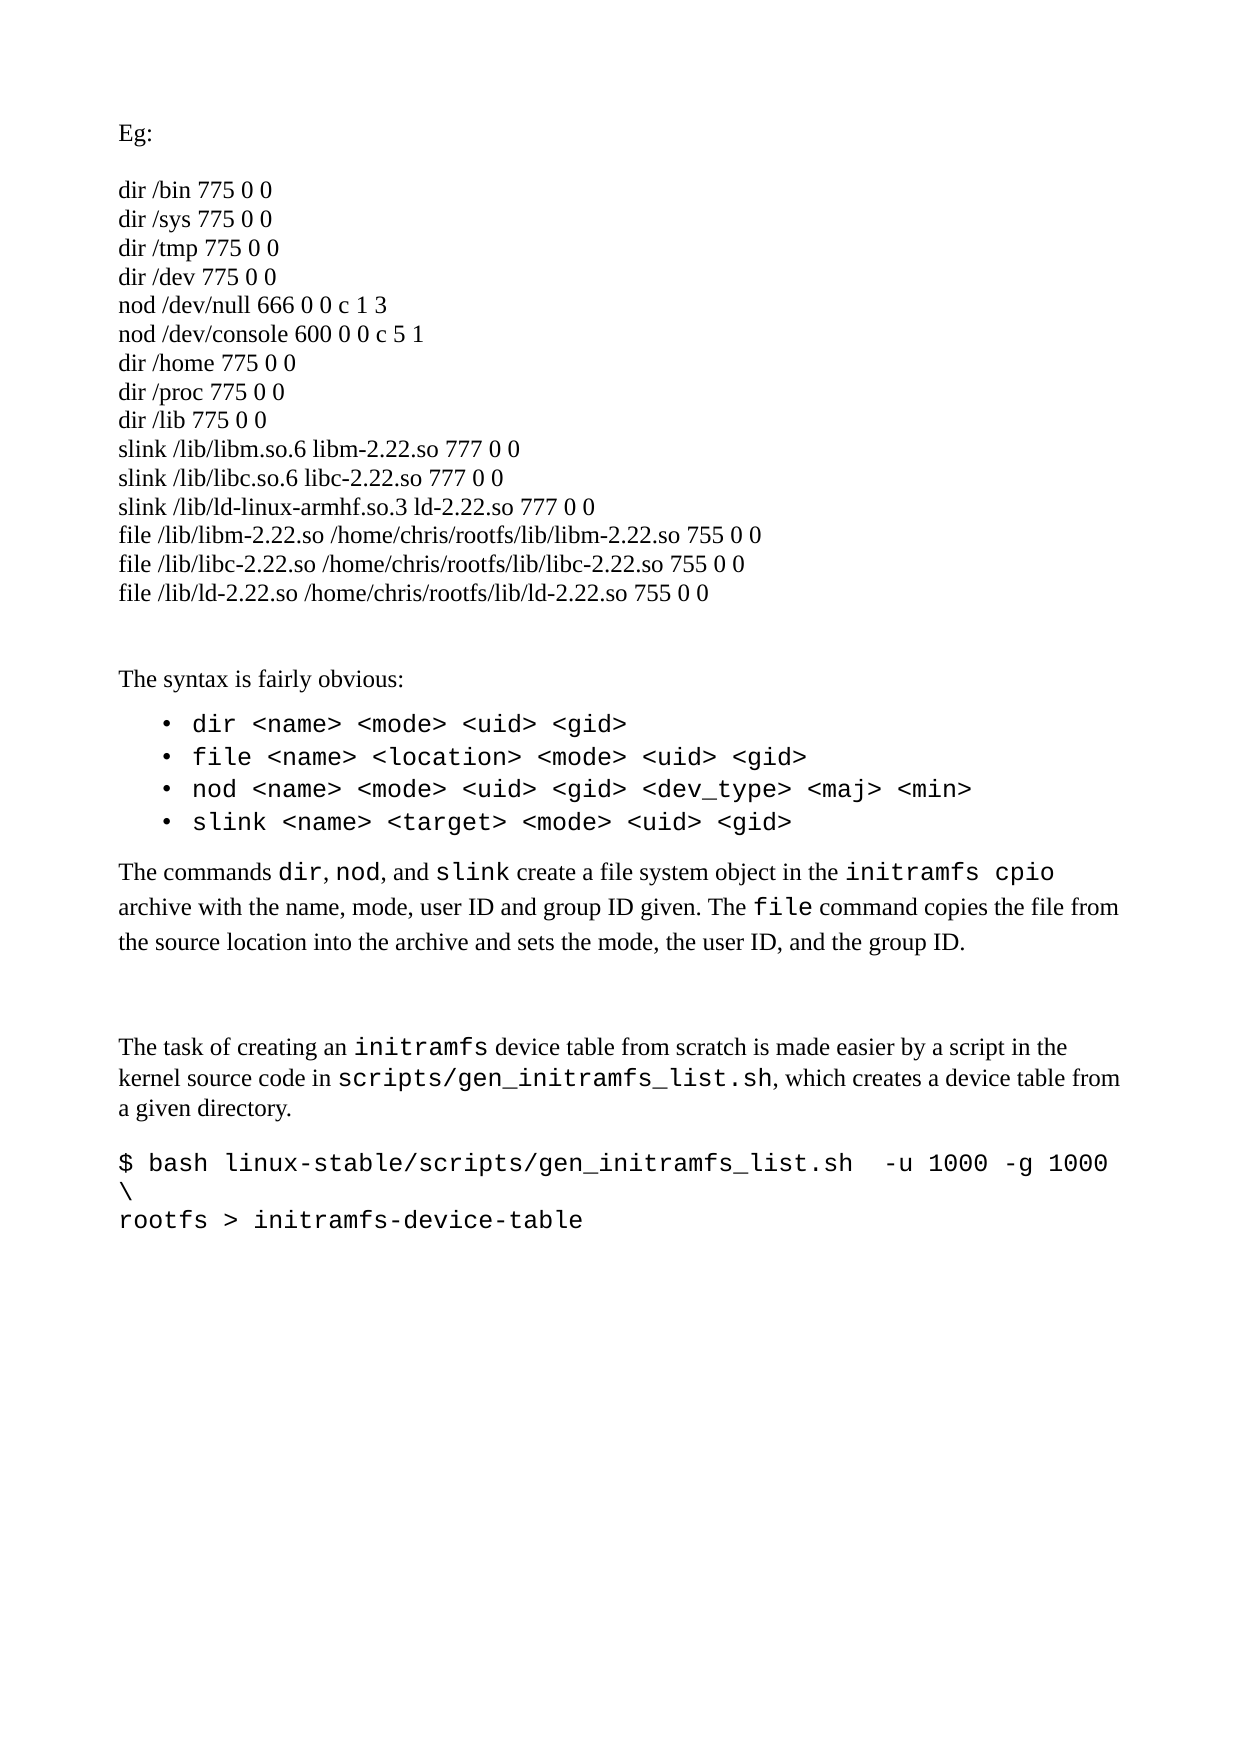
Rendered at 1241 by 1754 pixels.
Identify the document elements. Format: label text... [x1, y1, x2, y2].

text dir /dev 775 0 0 [118, 262, 1122, 291]
text nod /dev/null 666 0 0 c 1 3 [118, 291, 1122, 319]
list slink <name> <target> <mode> <uid> <gid> [162, 809, 1122, 838]
list nod <name> <mode> <uid> <gid> <dev_type> <maj> <min> [162, 777, 1122, 805]
text The task of creating an initramfs device table from scratch is made easier by a script in the kernel source code in scripts/gen_initramfs_list.sh, which creates a device table from a given directory. [118, 1032, 1122, 1122]
text slink /lib/ld-linux-armhf.so.3 ld-2.22.so 777 0 0 [118, 492, 1122, 521]
text dir /lib 775 0 0 [118, 406, 1122, 434]
list file <name> <location> <mode> <uid> <gid> [162, 744, 1122, 773]
text dir /proc 775 0 0 [118, 377, 1122, 406]
text dir /sys 775 0 0 [118, 204, 1122, 233]
text slink /lib/libc.so.6 libc-2.22.so 777 0 0 [118, 463, 1122, 492]
text dir /bin 775 0 0 [118, 176, 1122, 204]
text dir /home 775 0 0 [118, 348, 1122, 377]
text file /lib/libm-2.22.so /home/chris/rootfs/lib/libm-2.22.so 755 0 0 [118, 521, 1122, 549]
text nod /dev/console 600 0 0 c 5 1 [118, 319, 1122, 348]
text file /lib/libc-2.22.so /home/chris/rootfs/lib/libc-2.22.so 755 0 0 [118, 549, 1122, 578]
text file /lib/ld-2.22.so /home/chris/rootfs/lib/ld-2.22.so 755 0 0 [118, 578, 1122, 607]
text rootfs > initramfs-device-table [118, 1208, 1122, 1236]
text Eg: [118, 118, 1122, 147]
list dir <name> <mode> <uid> <gid> [162, 712, 1122, 740]
text $ bash linux-stable/scripts/gen_initramfs_list.sh -u 1000 -g 1000 \ [118, 1151, 1122, 1208]
text dir /tmp 775 0 0 [118, 233, 1122, 262]
text The syntax is fairly obvious: [118, 664, 1122, 693]
text slink /lib/libm.so.6 libm-2.22.so 777 0 0 [118, 434, 1122, 463]
text The commands dir, nod, and slink create a file system object in the initramfs cpio archive with the name, mode, user ID and group ID given. The file command copies the file from the source location into the archive and sets the mode, the user ID, and the group ID. [118, 857, 1122, 956]
